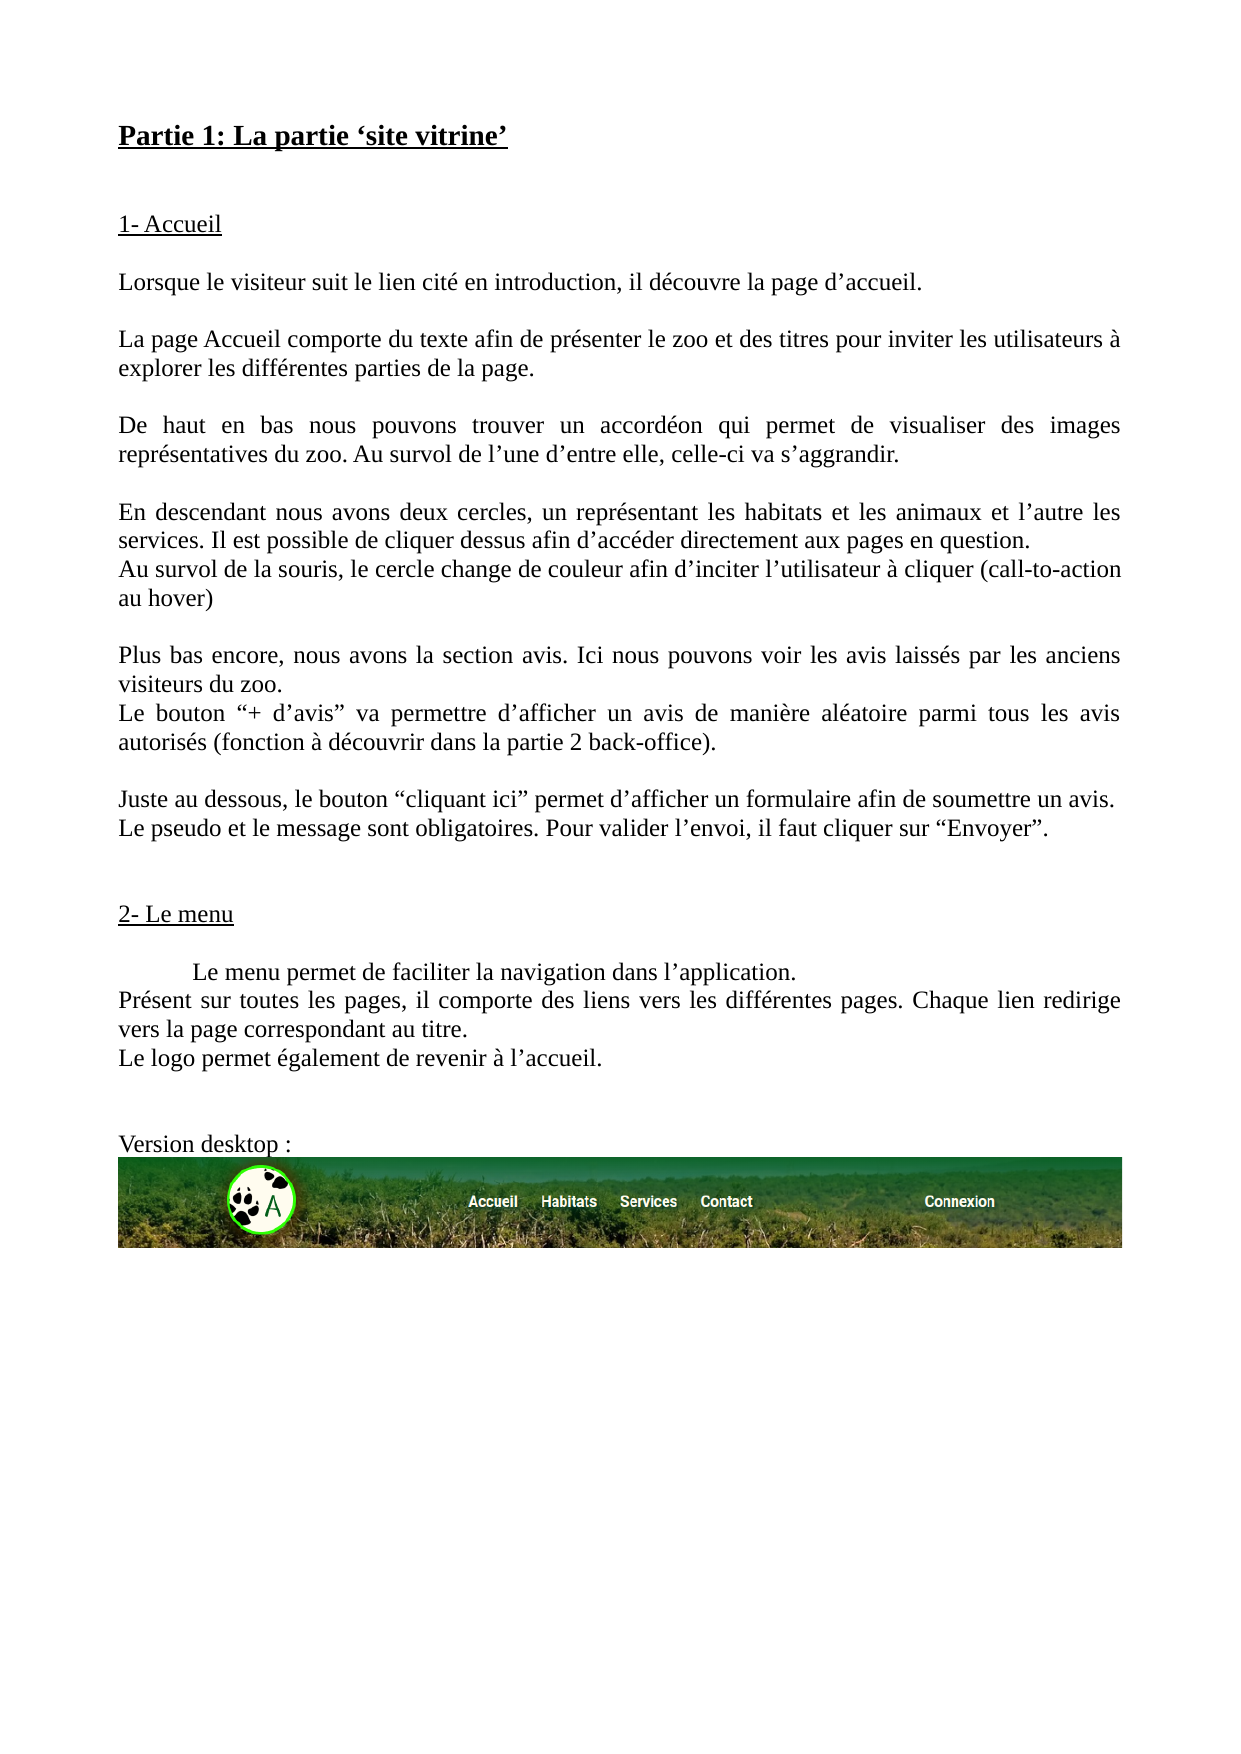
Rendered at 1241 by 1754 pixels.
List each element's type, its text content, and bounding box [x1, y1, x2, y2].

text Lorsque le visiteur suit le lien cité en introduction, il découvre la page d’accueil. [118, 267, 1122, 295]
text Le logo permet également de revenir à l’accueil. [118, 1043, 1122, 1072]
text Version desktop : [118, 1129, 1122, 1157]
text La page Accueil comporte du texte afin de présenter le zoo et des titres pour inviter les utilisateurs à explorer les différentes parties de la page. [118, 324, 1122, 382]
text Au survol de la souris, le cercle change de couleur afin d’inciter l’utilisateur à cliquer (call-to-action au hover) [118, 554, 1122, 612]
picture [118, 1157, 1123, 1248]
text 1- Accueil [118, 209, 1122, 238]
text Le pseudo et le message sont obligatoires. Pour valider l’envoi, il faut cliquer sur “Envoyer”. [118, 813, 1122, 842]
text De haut en bas nous pouvons trouver un accordéon qui permet de visualiser des images représentatives du zoo. Au survol de l’une d’entre elle, celle-ci va s’aggrandir. [118, 410, 1122, 468]
text Juste au dessous, le bouton “cliquant ici” permet d’afficher un formulaire afin de soumettre un avis. [118, 784, 1122, 813]
text 2- Le menu [118, 899, 1122, 928]
text Le menu permet de faciliter la navigation dans l’application. [118, 957, 1122, 985]
text Partie 1: La partie ‘site vitrine’ [118, 118, 1122, 152]
text Présent sur toutes les pages, il comporte des liens vers les différentes pages. Chaque lien redirige vers la page correspondant au titre. [118, 985, 1122, 1043]
text Plus bas encore, nous avons la section avis. Ici nous pouvons voir les avis laissés par les anciens visiteurs du zoo. [118, 640, 1122, 698]
text En descendant nous avons deux cercles, un représentant les habitats et les animaux et l’autre les services. Il est possible de cliquer dessus afin d’accéder directement aux pages en question. [118, 497, 1122, 554]
text Le bouton “+ d’avis” va permettre d’afficher un avis de manière aléatoire parmi tous les avis autorisés (fonction à découvrir dans la partie 2 back-office). [118, 698, 1122, 755]
